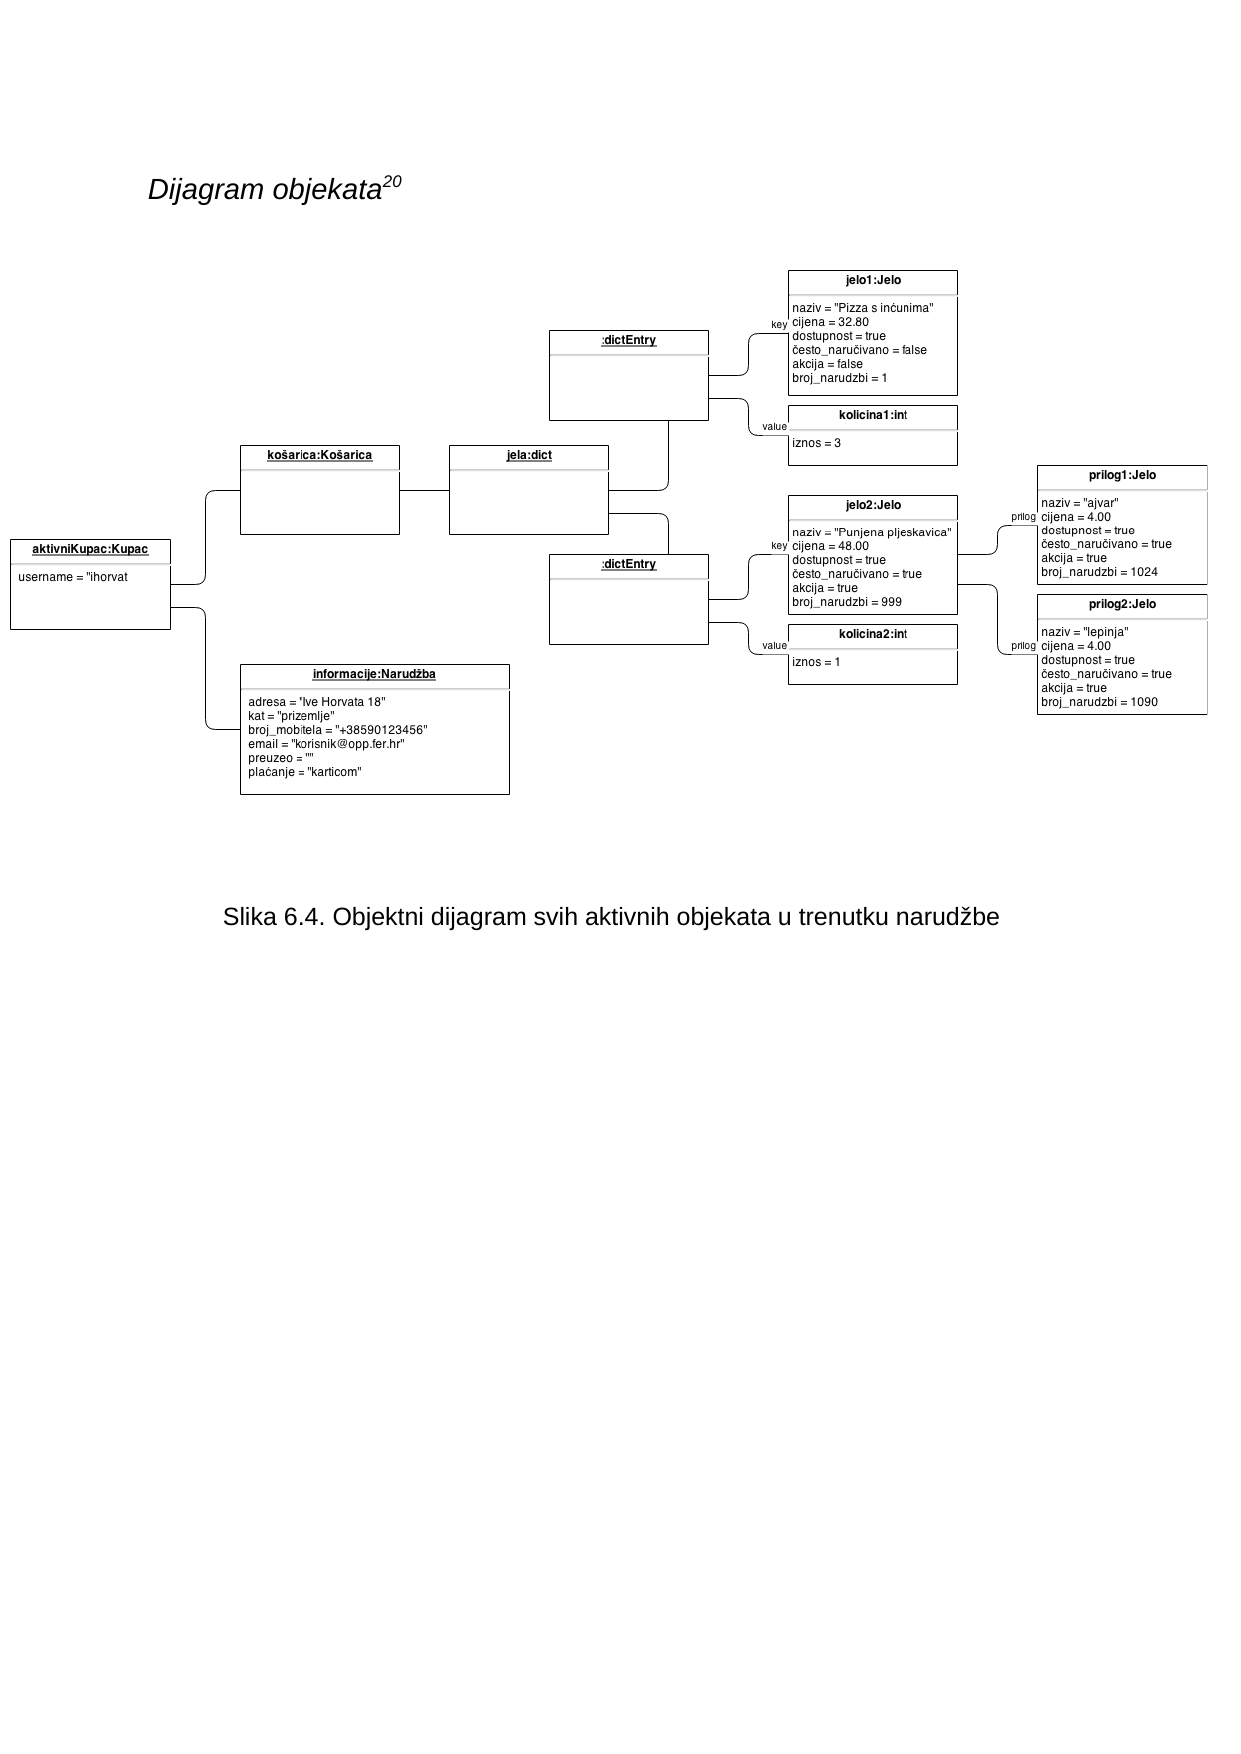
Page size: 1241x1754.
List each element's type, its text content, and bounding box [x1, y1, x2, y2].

subtitle Dijagram objekata20 [148, 173, 1093, 205]
subtitle Slika 6.4. Objektni dijagram svih aktivnih objekata u trenutku narudžbe [223, 902, 1093, 930]
picture [0, 260, 1208, 803]
